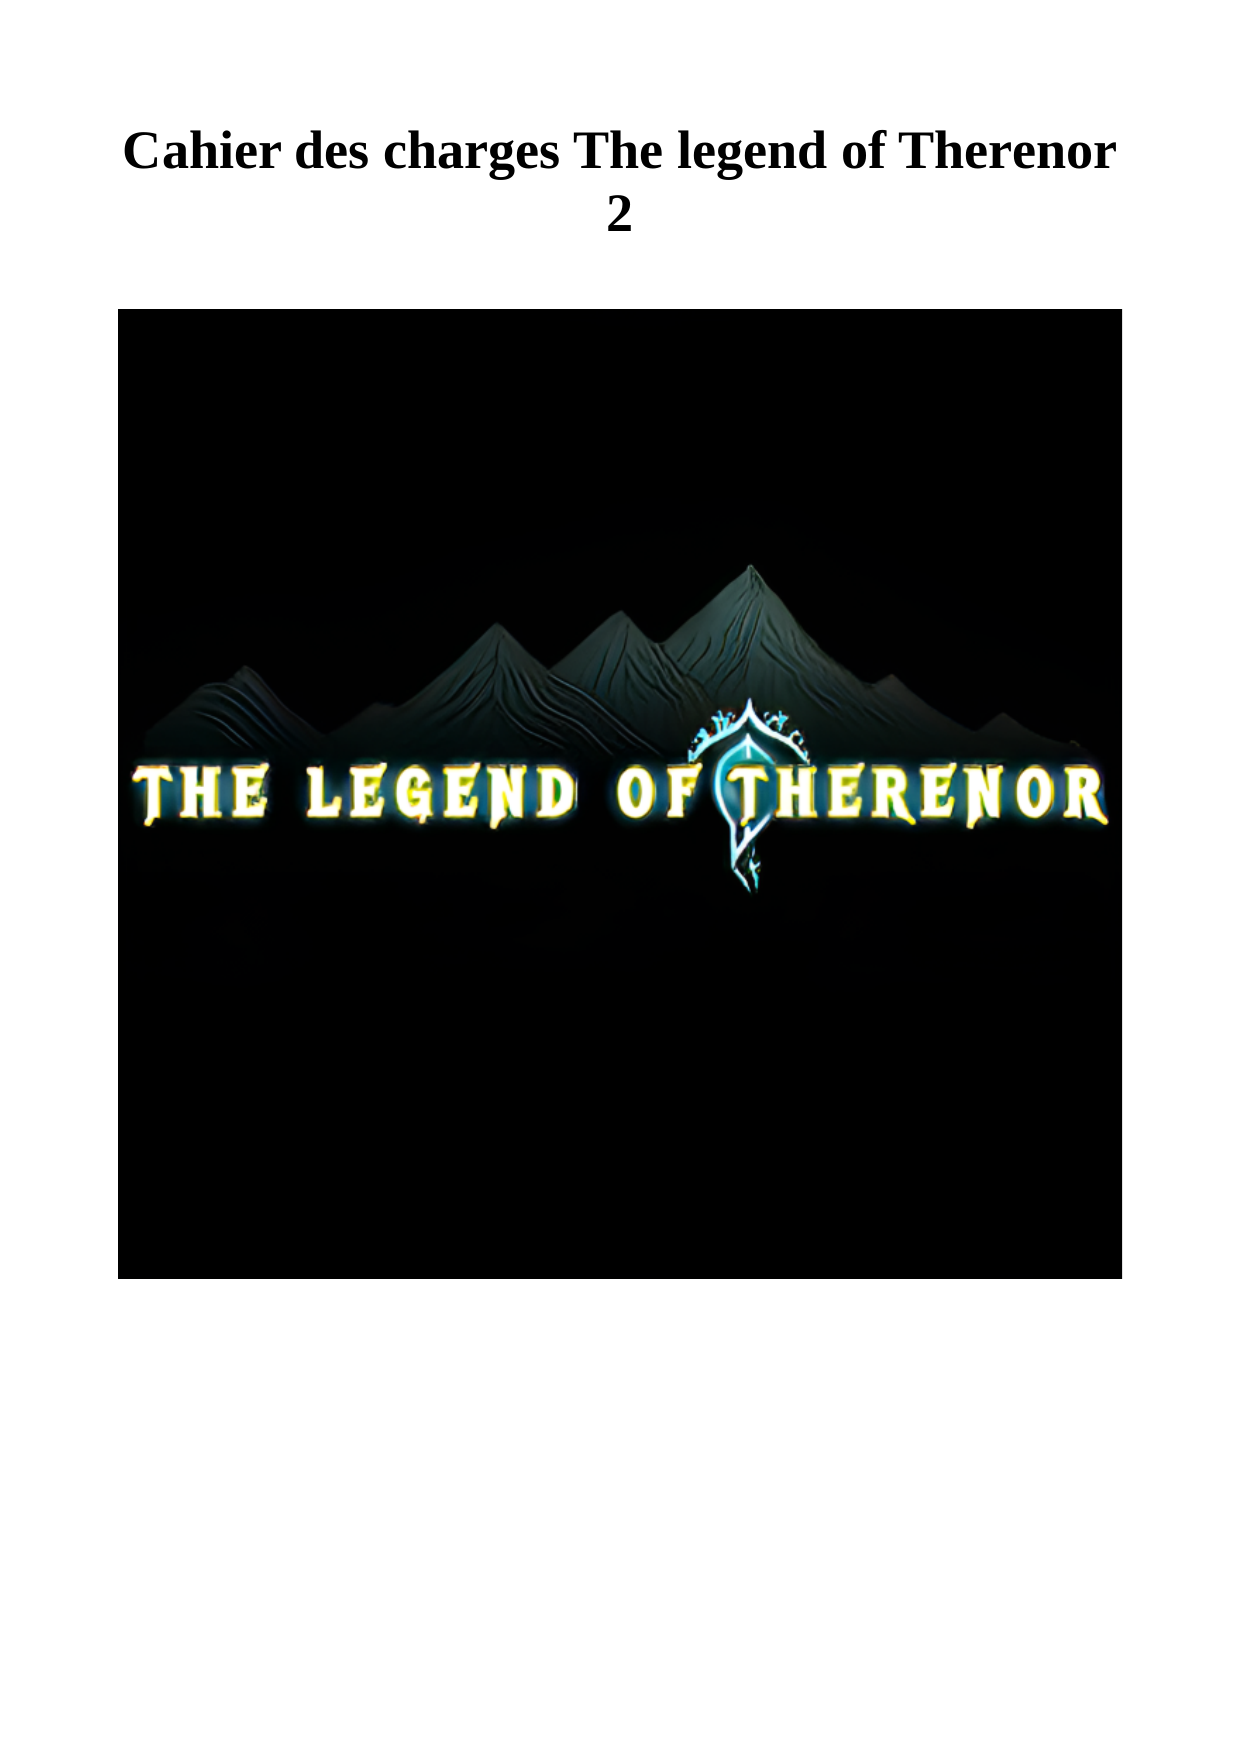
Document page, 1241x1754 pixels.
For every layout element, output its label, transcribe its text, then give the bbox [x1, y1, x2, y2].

text Cahier des charges The legend of Therenor 2 [118, 118, 1122, 243]
picture [118, 309, 1123, 1279]
